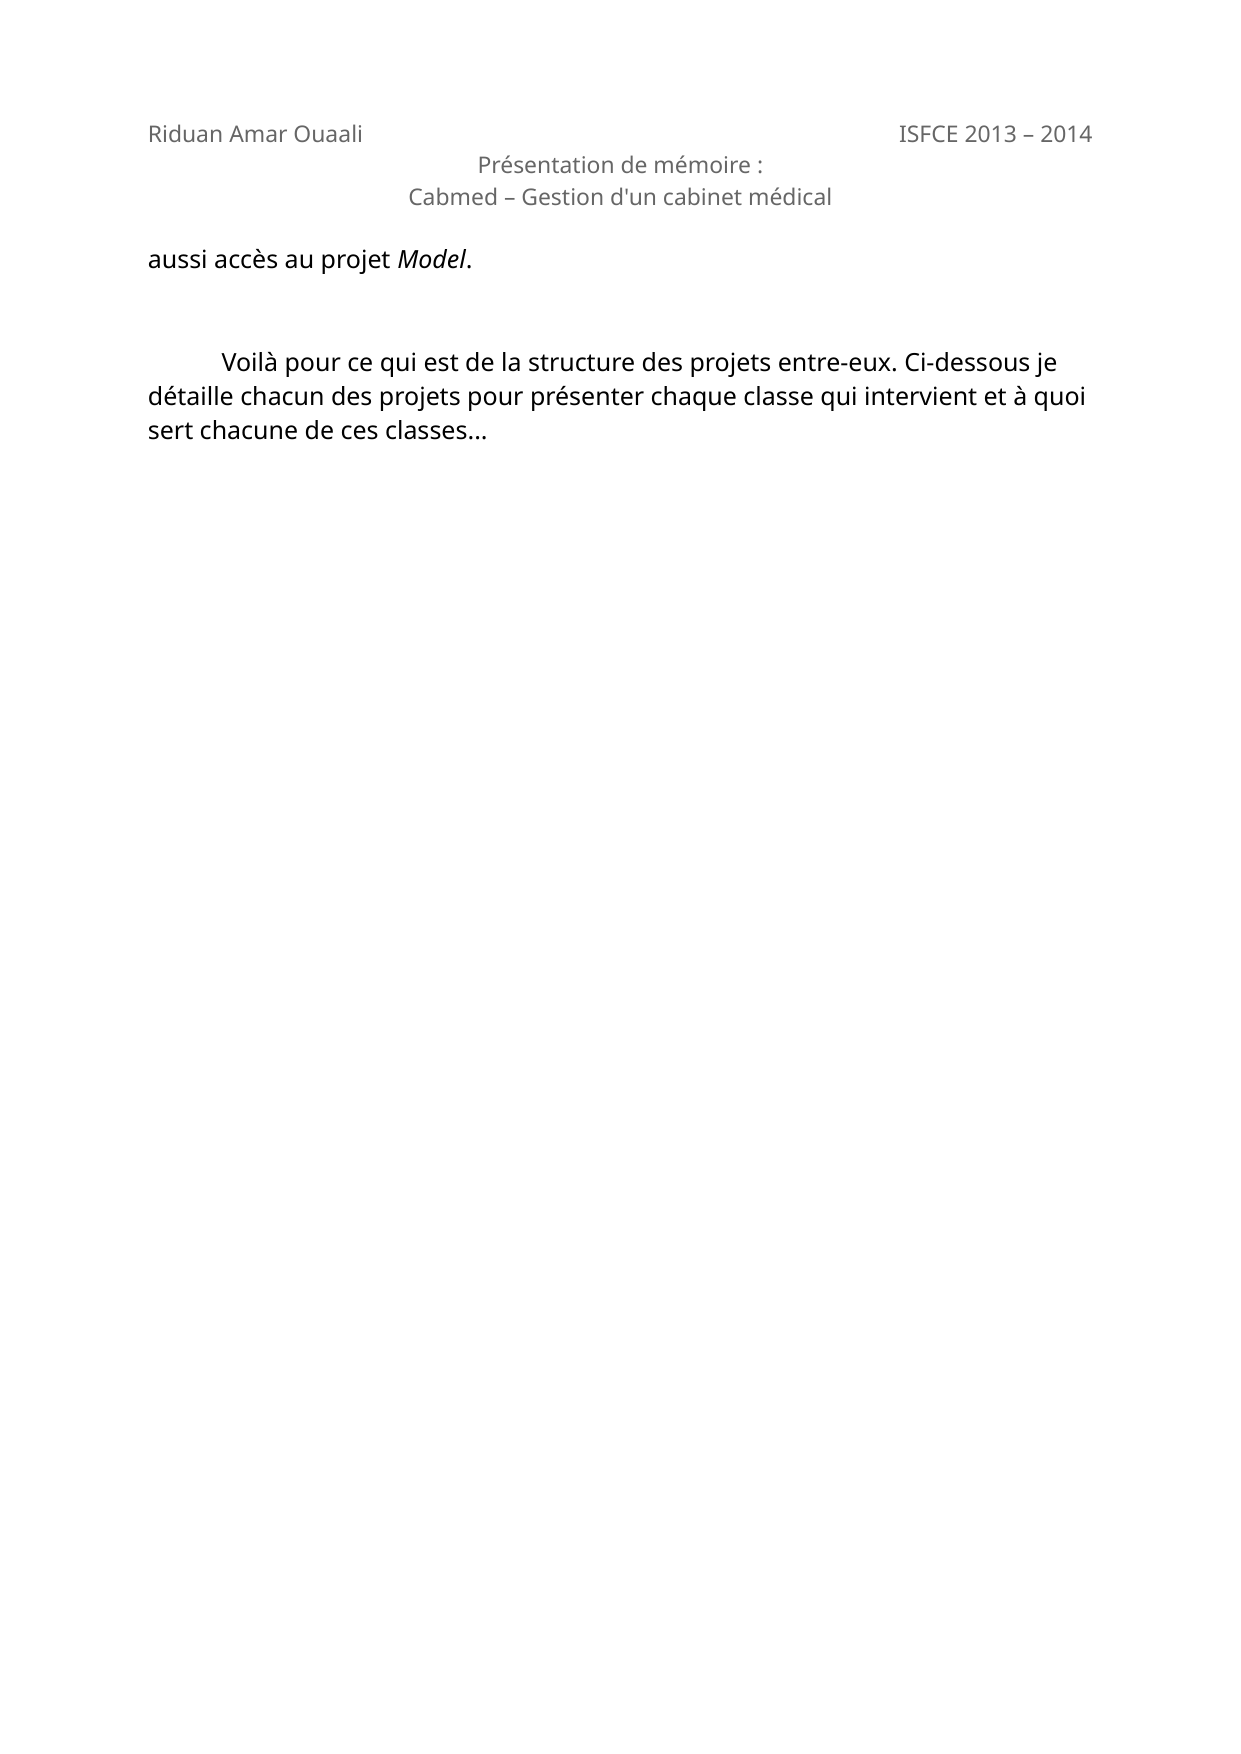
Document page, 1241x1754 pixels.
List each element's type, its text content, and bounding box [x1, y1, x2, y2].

text Voilà pour ce qui est de la structure des projets entre-eux. Ci-dessous je détaille chacun des projets pour présenter chaque classe qui intervient et à quoi sert chacune de ces classes... [148, 345, 1093, 447]
text aussi accès au projet Model. [148, 241, 1093, 275]
